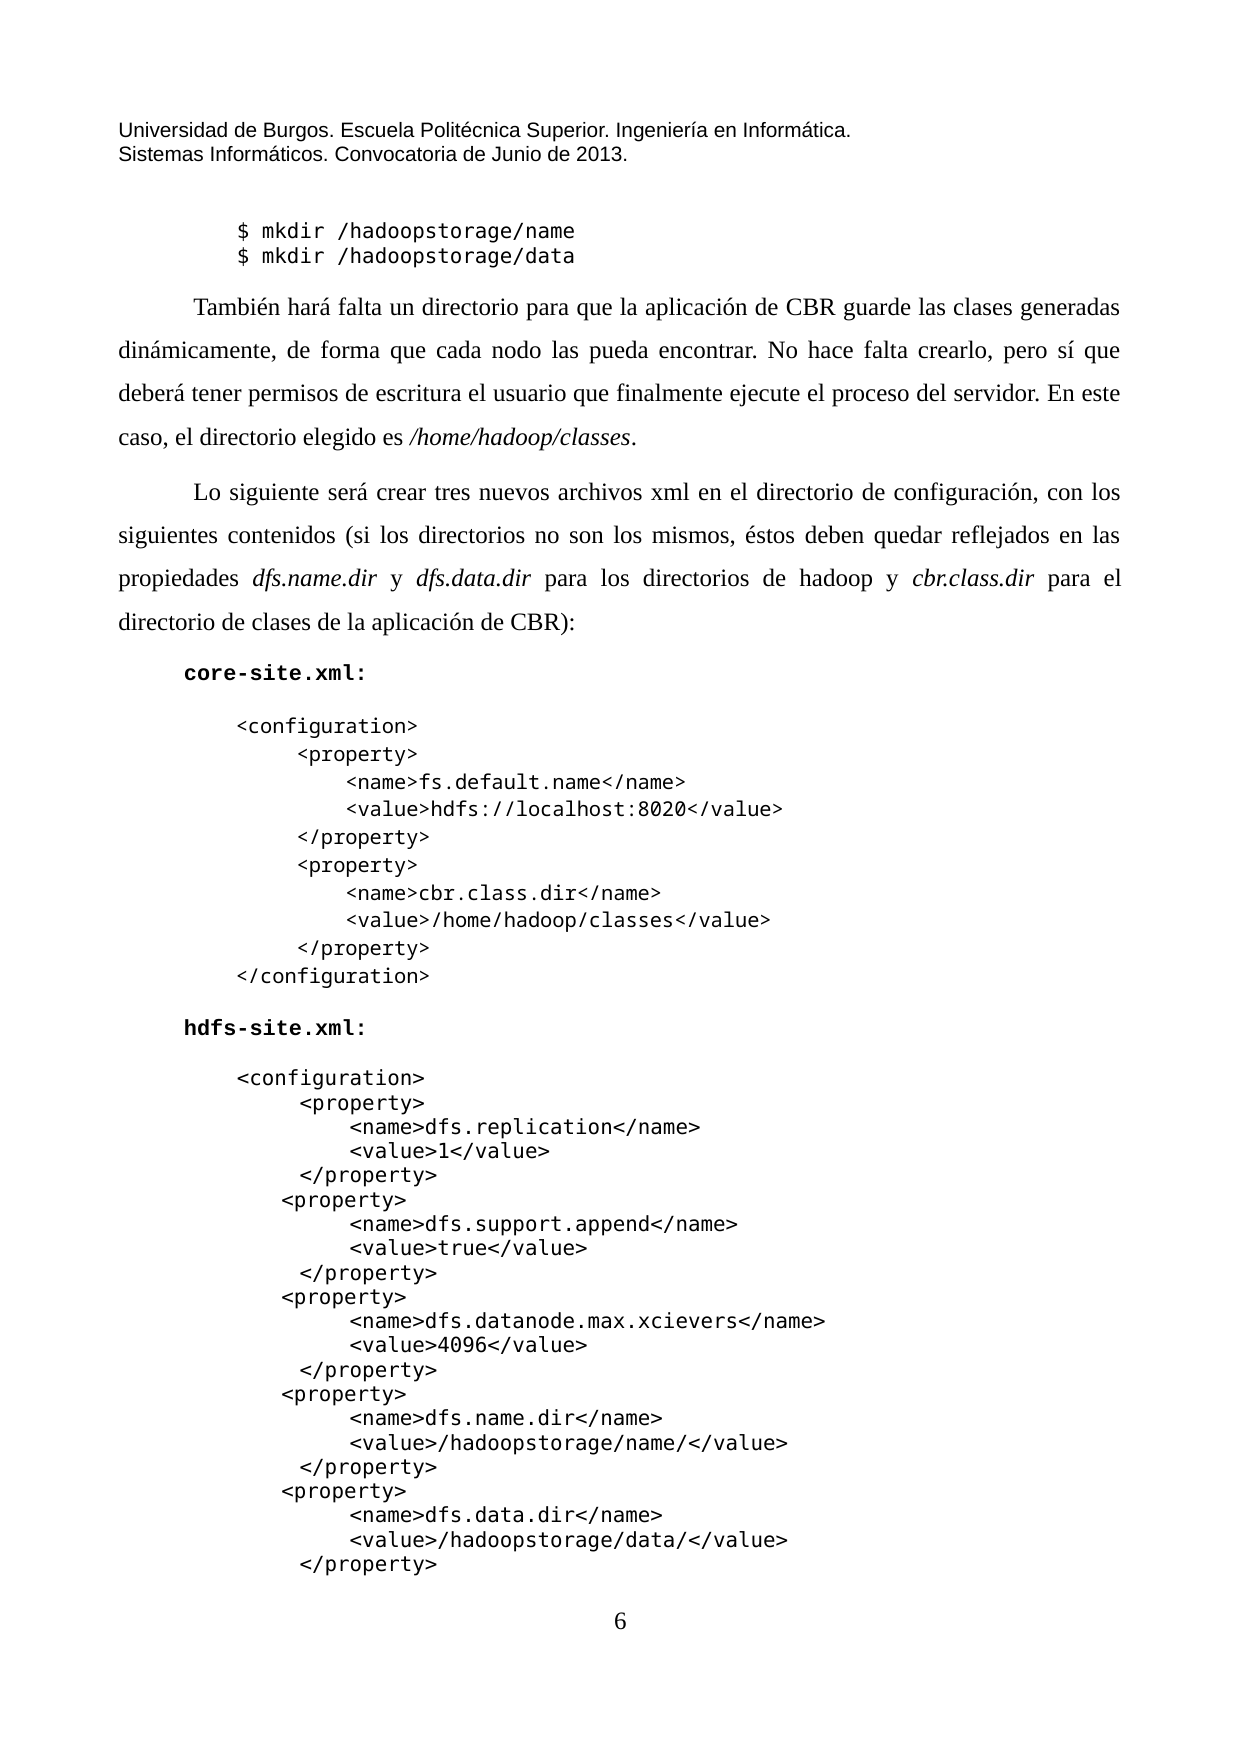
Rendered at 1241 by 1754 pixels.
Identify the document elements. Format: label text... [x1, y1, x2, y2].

text <property> [195, 1479, 1045, 1503]
text <property> [195, 1091, 1045, 1115]
text </property> [195, 1163, 1045, 1188]
text $ mkdir /hadoopstorage/data [195, 244, 1045, 268]
text hdfs-site.xml: [118, 1017, 1122, 1042]
text <property> [195, 1188, 1045, 1212]
text $ mkdir /hadoopstorage/name [195, 219, 1045, 244]
text <name>dfs.data.dir</name> [195, 1503, 1045, 1528]
text </property> [195, 823, 1045, 851]
text <name>dfs.support.append</name> [195, 1212, 1045, 1236]
text core-site.xml: [118, 662, 1122, 687]
text <name>dfs.replication</name> [195, 1115, 1045, 1139]
text <value>/hadoopstorage/data/</value> [195, 1528, 1045, 1552]
text También hará falta un directorio para que la aplicación de CBR guarde las clases generadas dinámicamente, de forma que cada nodo las pueda encontrar. No hace falta crearlo, pero sí que deberá tener permisos de escritura el usuario que finalmente ejecute el proceso del servidor. En este caso, el directorio elegido es /home/hadoop/classes. [118, 292, 1122, 450]
text <value>true</value> [195, 1236, 1045, 1261]
text Lo siguiente será crear tres nuevos archivos xml en el directorio de configuración, con los siguientes contenidos (si los directorios no son los mismos, éstos deben quedar reflejados en las propiedades dfs.name.dir y dfs.data.dir para los directorios de hadoop y cbr.class.dir para el directorio de clases de la aplicación de CBR): [118, 477, 1122, 635]
text <value>/hadoopstorage/name/</value> [195, 1431, 1045, 1455]
text <property> [195, 740, 1045, 767]
text <property> [195, 1285, 1045, 1309]
text <value>/home/hadoop/classes</value> [195, 906, 1045, 934]
text <property> [195, 1382, 1045, 1406]
text <name>cbr.class.dir</name> [195, 878, 1045, 906]
text <name>dfs.datanode.max.xcievers</name> [195, 1309, 1045, 1333]
text <name>dfs.name.dir</name> [195, 1406, 1045, 1431]
text </property> [195, 1552, 1045, 1576]
text <value>4096</value> [195, 1333, 1045, 1358]
text </property> [195, 1358, 1045, 1382]
text <configuration> [195, 1066, 1045, 1091]
text <value>1</value> [195, 1139, 1045, 1163]
text <property> [195, 851, 1045, 878]
text </configuration> [195, 961, 1045, 989]
text <configuration> [195, 712, 1045, 740]
text </property> [195, 1455, 1045, 1479]
text </property> [195, 934, 1045, 961]
text <value>hdfs://localhost:8020</value> [195, 795, 1045, 823]
text </property> [195, 1261, 1045, 1285]
text <name>fs.default.name</name> [195, 767, 1045, 795]
